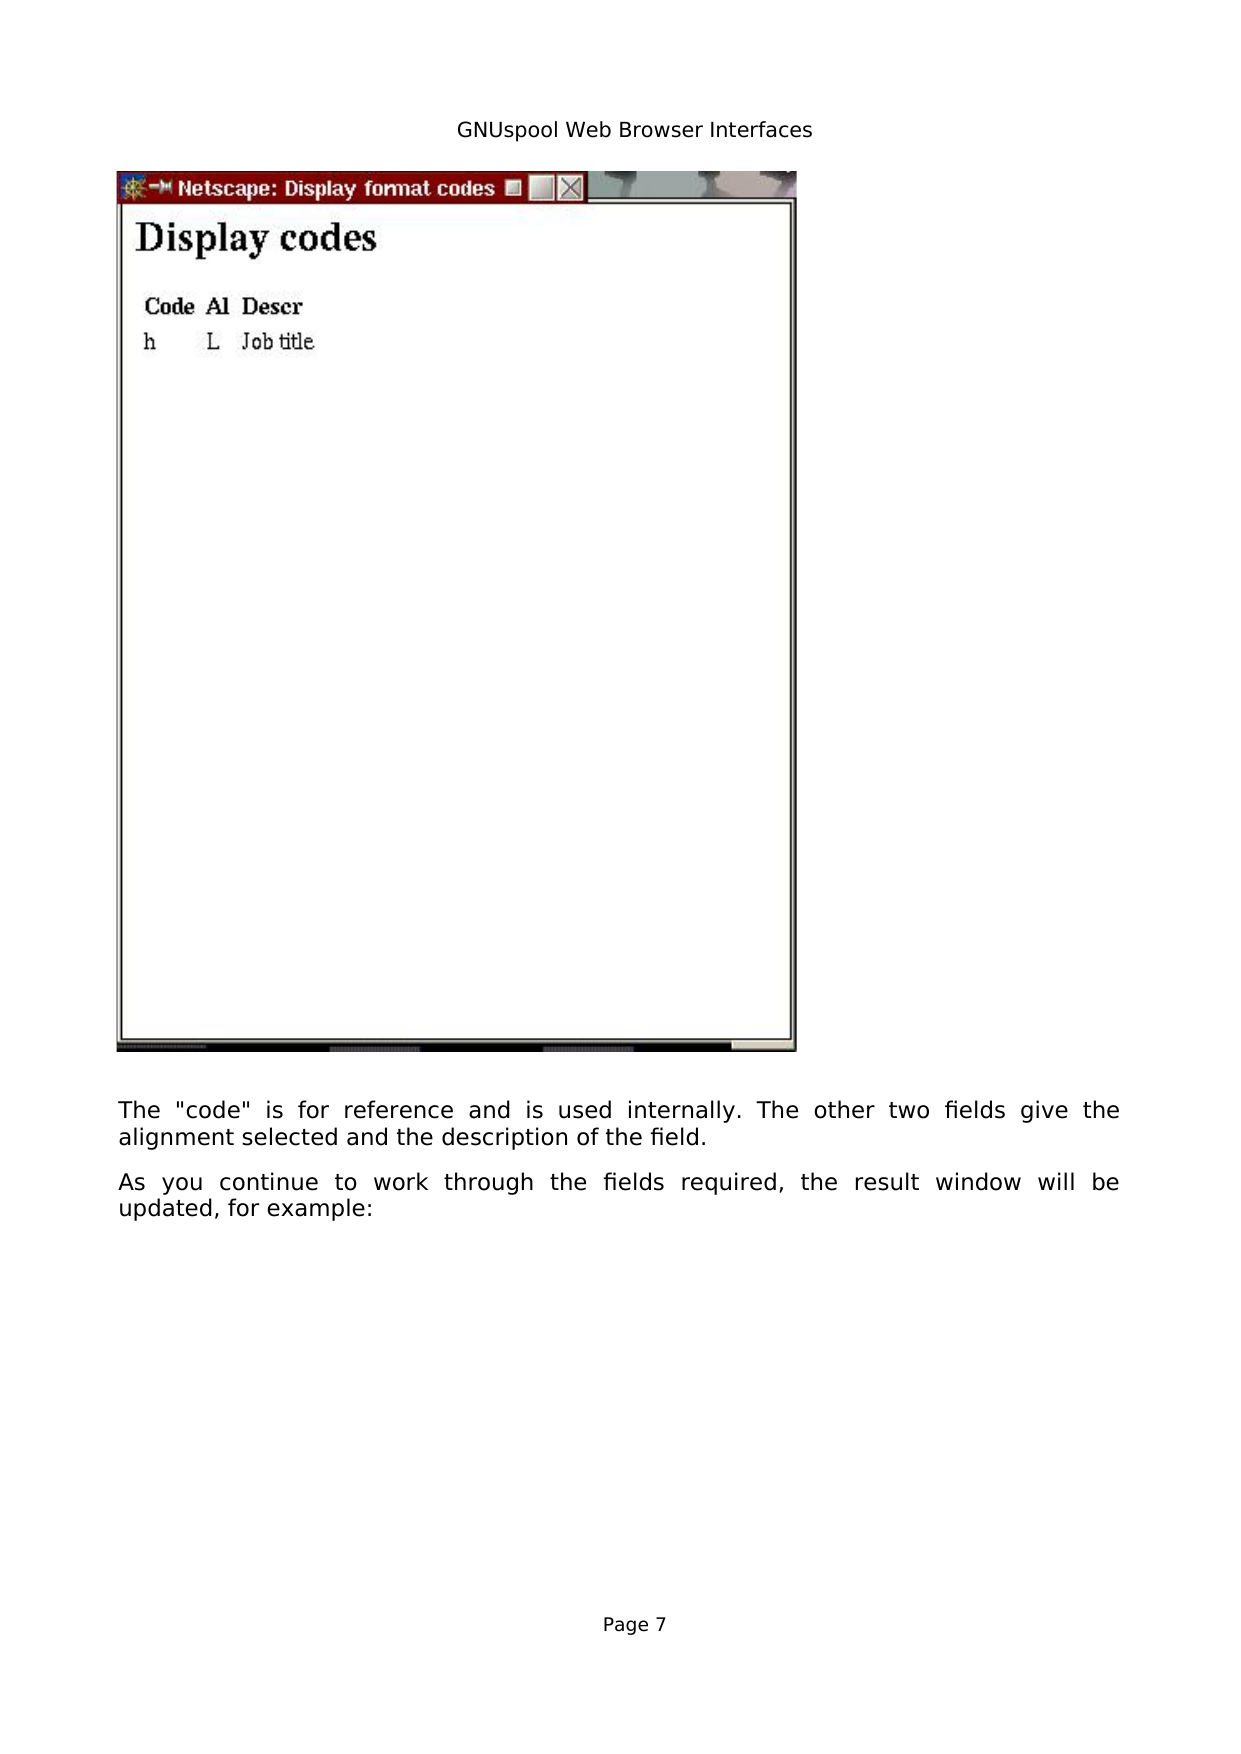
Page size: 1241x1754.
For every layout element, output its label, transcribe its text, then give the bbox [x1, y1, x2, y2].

text As you continue to work through the fields required, the result window will be updated, for example: [118, 1169, 1122, 1222]
text The "code" is for reference and is used internally. The other two fields give the alignment selected and the description of the field. [118, 1097, 1122, 1151]
picture [116, 171, 797, 1052]
